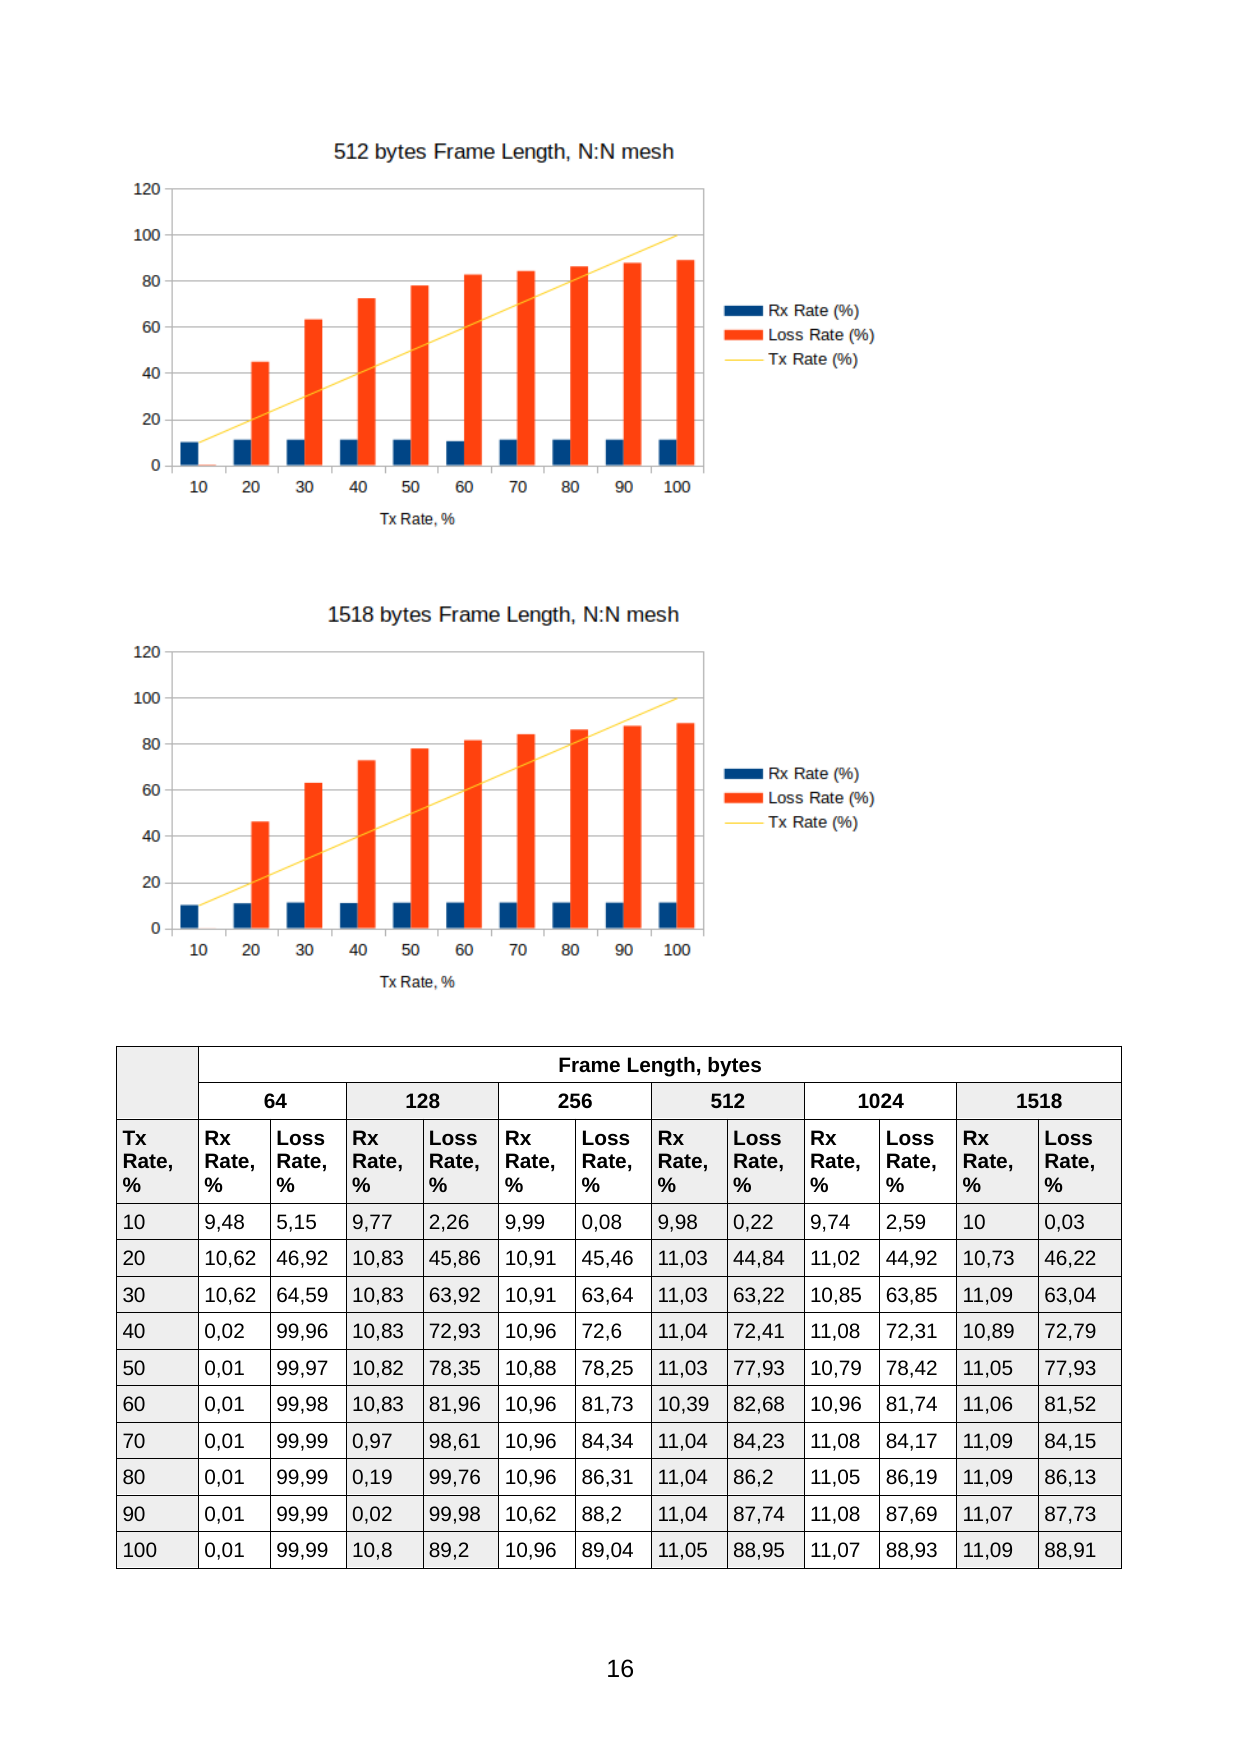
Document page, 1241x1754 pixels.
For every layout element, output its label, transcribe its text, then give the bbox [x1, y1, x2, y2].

table_cell 9,99 [499, 1204, 575, 1239]
table_cell 10,96 [805, 1386, 879, 1422]
table_cell 10,88 [499, 1350, 575, 1385]
table_cell 90 [117, 1496, 198, 1531]
table_cell 99,99 [271, 1532, 346, 1567]
table_cell 11,08 [805, 1313, 879, 1349]
table_cell 72,31 [880, 1313, 956, 1349]
table_cell 60 [117, 1386, 198, 1422]
table_cell 10,96 [499, 1459, 575, 1494]
table_cell 10,85 [805, 1277, 879, 1312]
table_cell 10,83 [347, 1313, 423, 1349]
table_cell 88,91 [1039, 1532, 1121, 1567]
table_cell 10,83 [347, 1386, 423, 1422]
table_cell 10 [117, 1204, 198, 1239]
table_cell 11,05 [652, 1532, 727, 1567]
table_cell 10,82 [347, 1350, 423, 1385]
table_cell 81,52 [1039, 1386, 1121, 1422]
table_cell 5,15 [271, 1204, 346, 1239]
table_cell 84,17 [880, 1423, 956, 1458]
table_cell 77,93 [1039, 1350, 1121, 1385]
table_cell 0,01 [199, 1532, 270, 1567]
table_cell 86,2 [728, 1459, 804, 1494]
table_cell 86,19 [880, 1459, 956, 1494]
table_cell 0,19 [347, 1459, 423, 1494]
table_cell 87,73 [1039, 1496, 1121, 1531]
table_cell Loss Rate, % [880, 1120, 956, 1203]
table_cell 88,93 [880, 1532, 956, 1567]
table_cell 88,95 [728, 1532, 804, 1567]
table_cell 84,34 [576, 1423, 651, 1458]
table_cell Loss Rate, % [424, 1120, 498, 1203]
table_cell 1518 [957, 1083, 1121, 1118]
table_cell 10,79 [805, 1350, 879, 1385]
table_cell 99,76 [424, 1459, 498, 1494]
table_cell Rx Rate, % [199, 1120, 270, 1203]
table_cell 0,02 [199, 1313, 270, 1349]
table_cell 10,96 [499, 1313, 575, 1349]
table_cell 45,86 [424, 1240, 498, 1276]
table_cell 9,77 [347, 1204, 423, 1239]
table_cell 84,23 [728, 1423, 804, 1458]
table_cell Loss Rate, % [576, 1120, 651, 1203]
table_cell 11,09 [957, 1459, 1038, 1494]
table_cell 10,73 [957, 1240, 1038, 1276]
table_cell 10,96 [499, 1386, 575, 1422]
table_cell 11,06 [957, 1386, 1038, 1422]
table_cell 89,2 [424, 1532, 498, 1567]
table_cell 11,04 [652, 1423, 727, 1458]
table_cell 10,89 [957, 1313, 1038, 1349]
table_cell 72,6 [576, 1313, 651, 1349]
table_cell 80 [117, 1459, 198, 1494]
table_cell 46,22 [1039, 1240, 1121, 1276]
table_cell 10,91 [499, 1240, 575, 1276]
table_cell 46,92 [271, 1240, 346, 1276]
table_cell 88,2 [576, 1496, 651, 1531]
table_cell 30 [117, 1277, 198, 1312]
table_cell Loss Rate, % [728, 1120, 804, 1203]
table_cell 11,03 [652, 1277, 727, 1312]
table_cell Rx Rate, % [805, 1120, 879, 1203]
picture [118, 118, 891, 554]
table_cell 44,92 [880, 1240, 956, 1276]
table_cell Rx Rate, % [499, 1120, 575, 1203]
table_cell 82,68 [728, 1386, 804, 1422]
table_cell 89,04 [576, 1532, 651, 1567]
table_cell 10,83 [347, 1240, 423, 1276]
table_cell 87,69 [880, 1496, 956, 1531]
table_cell Tx Rate, % [117, 1120, 198, 1203]
table_cell 11,08 [805, 1496, 879, 1531]
table_cell 87,74 [728, 1496, 804, 1531]
table_cell 0,01 [199, 1459, 270, 1494]
table_cell 256 [499, 1083, 651, 1118]
table_cell 11,07 [805, 1532, 879, 1567]
table_cell 10,39 [652, 1386, 727, 1422]
table_header Frame Length, bytes [199, 1047, 1121, 1082]
table_cell 11,04 [652, 1313, 727, 1349]
table_cell 11,03 [652, 1350, 727, 1385]
table_cell 11,02 [805, 1240, 879, 1276]
table_cell 63,92 [424, 1277, 498, 1312]
picture [118, 581, 891, 1017]
table_cell 99,99 [271, 1459, 346, 1494]
table_cell 78,25 [576, 1350, 651, 1385]
table_cell Rx Rate, % [347, 1120, 423, 1203]
table_cell 10,96 [499, 1423, 575, 1458]
table_cell 0,97 [347, 1423, 423, 1458]
table_cell 99,98 [271, 1386, 346, 1422]
table_cell 81,73 [576, 1386, 651, 1422]
table_cell 99,96 [271, 1313, 346, 1349]
table_cell 128 [347, 1083, 498, 1118]
table_cell Loss Rate, % [1039, 1120, 1121, 1203]
table_cell 512 [652, 1083, 804, 1118]
table_cell 63,85 [880, 1277, 956, 1312]
table_cell 11,05 [805, 1459, 879, 1494]
table_cell Loss Rate, % [271, 1120, 346, 1203]
table_cell 10,62 [199, 1277, 270, 1312]
table_cell Rx Rate, % [957, 1120, 1038, 1203]
table_cell 0,02 [347, 1496, 423, 1531]
table_header [117, 1047, 198, 1118]
table_cell 45,46 [576, 1240, 651, 1276]
table_cell 2,26 [424, 1204, 498, 1239]
table_cell 70 [117, 1423, 198, 1458]
table_cell 11,08 [805, 1423, 879, 1458]
table_cell 72,41 [728, 1313, 804, 1349]
table_cell 63,64 [576, 1277, 651, 1312]
table_cell 63,22 [728, 1277, 804, 1312]
table_cell 99,98 [424, 1496, 498, 1531]
table_cell 20 [117, 1240, 198, 1276]
table_cell 0,01 [199, 1496, 270, 1531]
table_cell 81,74 [880, 1386, 956, 1422]
table_cell 10,8 [347, 1532, 423, 1567]
table_cell 10,91 [499, 1277, 575, 1312]
table_cell 99,99 [271, 1496, 346, 1531]
table_cell 78,42 [880, 1350, 956, 1385]
table_cell 0,08 [576, 1204, 651, 1239]
table_cell 86,13 [1039, 1459, 1121, 1494]
table_cell 11,09 [957, 1277, 1038, 1312]
table_cell 11,04 [652, 1496, 727, 1531]
table_cell 9,48 [199, 1204, 270, 1239]
table_cell 99,97 [271, 1350, 346, 1385]
table_cell 2,59 [880, 1204, 956, 1239]
table_cell 98,61 [424, 1423, 498, 1458]
table_cell 40 [117, 1313, 198, 1349]
table_cell 9,74 [805, 1204, 879, 1239]
table_cell 100 [117, 1532, 198, 1567]
table_cell 9,98 [652, 1204, 727, 1239]
table_cell 78,35 [424, 1350, 498, 1385]
table_cell 81,96 [424, 1386, 498, 1422]
table_cell 77,93 [728, 1350, 804, 1385]
table_cell 63,04 [1039, 1277, 1121, 1312]
table_cell 11,03 [652, 1240, 727, 1276]
table_cell 10 [957, 1204, 1038, 1239]
table_cell 44,84 [728, 1240, 804, 1276]
table_cell 11,07 [957, 1496, 1038, 1531]
table_cell 64,59 [271, 1277, 346, 1312]
table_cell 50 [117, 1350, 198, 1385]
table_cell 0,03 [1039, 1204, 1121, 1239]
table_cell 72,93 [424, 1313, 498, 1349]
table_cell 1024 [805, 1083, 956, 1118]
table_cell 86,31 [576, 1459, 651, 1494]
table_cell 10,83 [347, 1277, 423, 1312]
table_cell Rx Rate, % [652, 1120, 727, 1203]
table_cell 0,01 [199, 1350, 270, 1385]
table_cell 0,22 [728, 1204, 804, 1239]
table_cell 72,79 [1039, 1313, 1121, 1349]
table_cell 11,05 [957, 1350, 1038, 1385]
table_cell 11,09 [957, 1423, 1038, 1458]
table_cell 84,15 [1039, 1423, 1121, 1458]
table_cell 64 [199, 1083, 346, 1118]
table_cell 11,04 [652, 1459, 727, 1494]
table_cell 11,09 [957, 1532, 1038, 1567]
table_cell 0,01 [199, 1386, 270, 1422]
table_cell 10,62 [499, 1496, 575, 1531]
table_cell 10,62 [199, 1240, 270, 1276]
table_cell 0,01 [199, 1423, 270, 1458]
table_cell 99,99 [271, 1423, 346, 1458]
table_cell 10,96 [499, 1532, 575, 1567]
